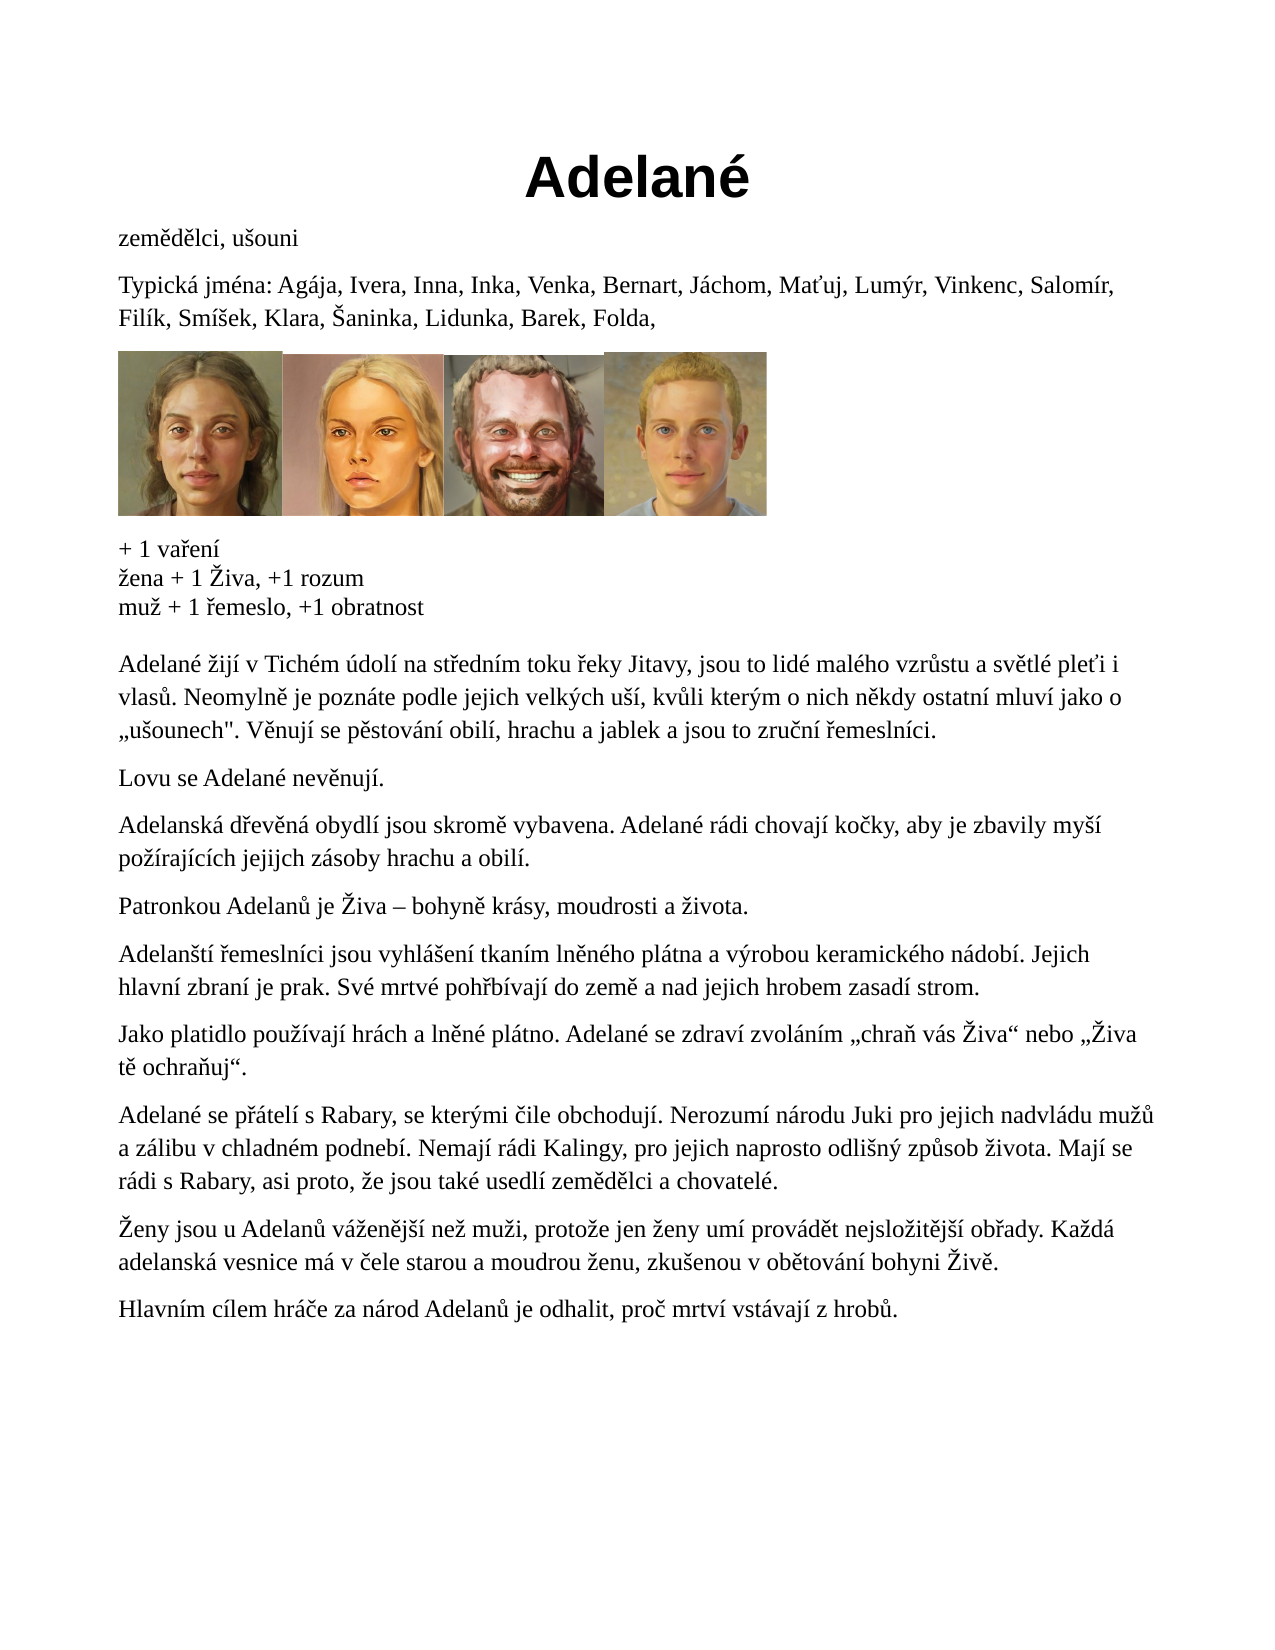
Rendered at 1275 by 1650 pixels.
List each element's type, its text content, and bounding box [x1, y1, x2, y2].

text Adelanská dřevěná obydlí jsou skromě vybavena. Adelané rádi chovají kočky, aby je zbavily myší požírajících jejijch zásoby hrachu a obilí. [118, 811, 1157, 872]
text Patronkou Adelanů je Živa – bohyně krásy, moudrosti a života. [118, 891, 1157, 920]
title Adelané [118, 143, 1157, 210]
text Adelané žijí v Tichém údolí na středním toku řeky Jitavy, jsou to lidé malého vzrůstu a světlé pleťi i vlasů. Neomylně je poznáte podle jejich velkých uší, kvůli kterým o nich někdy ostatní mluví jako o „ušounech". Věnují se pěstování obilí, hrachu a jablek a jsou to zruční řemeslníci. [118, 649, 1157, 744]
text Adelanští řemeslníci jsou vyhlášení tkaním lněného plátna a výrobou keramického nádobí. Jejich hlavní zbraní je prak. Své mrtvé pohřbívají do země a nad jejich hrobem zasadí strom. [118, 939, 1157, 1001]
text Lovu se Adelané nevěnují. [118, 763, 1157, 792]
text Typická jména: Agája, Ivera, Inna, Inka, Venka, Bernart, Jáchom, Maťuj, Lumýr, Vinkenc, Salomír, Filík, Smíšek, Klara, Šaninka, Lidunka, Barek, Folda, [118, 270, 1157, 332]
text muž + 1 řemeslo, +1 obratnost [118, 592, 1157, 621]
text Adelané se přátelí s Rabary, se kterými čile obchodují. Nerozumí národu Juki pro jejich nadvládu mužů a zálibu v chladném podnebí. Nemají rádi Kalingy, pro jejich naprosto odlišný způsob života. Mají se rádi s Rabary, asi proto, že jsou také usedlí zemědělci a chovatelé. [118, 1100, 1157, 1195]
text Ženy jsou u Adelanů váženější než muži, protože jen ženy umí provádět nejsložitější obřady. Každá adelanská vesnice má v čele starou a moudrou ženu, zkušenou v obětování bohyni Živě. [118, 1214, 1157, 1275]
text Jako platidlo používají hrách a lněné plátno. Adelané se zdraví zvoláním „chraň vás Živa“ nebo „Živa tě ochraňuj“. [118, 1019, 1157, 1081]
text + 1 vaření [118, 534, 1157, 563]
text zemědělci, ušouni [118, 223, 1157, 251]
text žena + 1 Živa, +1 rozum [118, 563, 1157, 592]
picture [118, 351, 767, 516]
text Hlavním cílem hráče za národ Adelanů je odhalit, proč mrtví vstávají z hrobů. [118, 1294, 1157, 1323]
